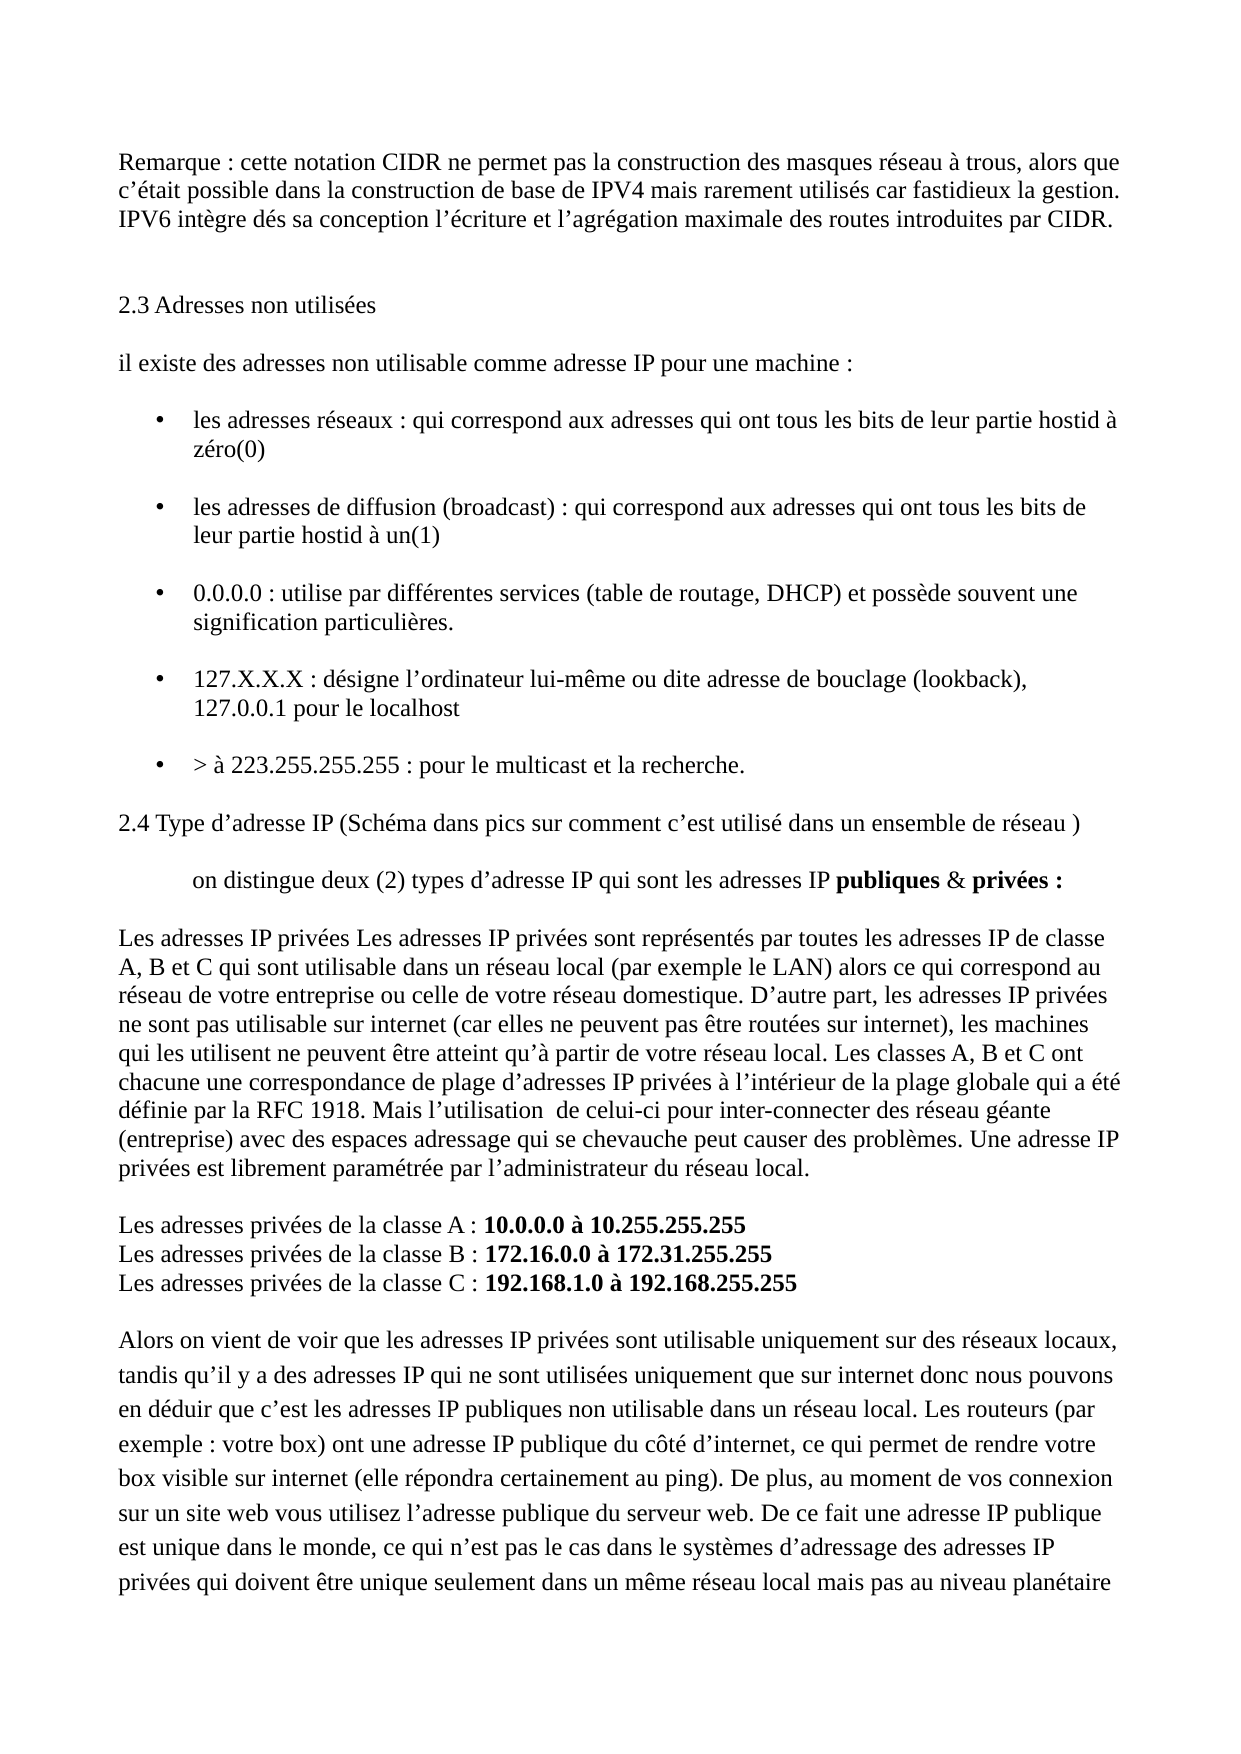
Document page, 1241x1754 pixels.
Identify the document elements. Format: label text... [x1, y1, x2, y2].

list les adresses de diffusion (broadcast) : qui correspond aux adresses qui ont tous les bits de leur partie hostid à un(1) [156, 492, 1122, 549]
text Les adresses IP privées Les adresses IP privées sont représentés par toutes les adresses IP de classe A, B et C qui sont utilisable dans un réseau local (par exemple le LAN) alors ce qui correspond au réseau de votre entreprise ou celle de votre réseau domestique. D’autre part, les adresses IP privées ne sont pas utilisable sur internet (car elles ne peuvent pas être routées sur internet), les machines qui les utilisent ne peuvent être atteint qu’à partir de votre réseau local. Les classes A, B et C ont chacune une correspondance de plage d’adresses IP privées à l’intérieur de la plage globale qui a été définie par la RFC 1918. Mais l’utilisation de celui-ci pour inter-connecter des réseau géante (entreprise) avec des espaces adressage qui se chevauche peut causer des problèmes. Une adresse IP privées est librement paramétrée par l’administrateur du réseau local. [118, 923, 1122, 1182]
list les adresses réseaux : qui correspond aux adresses qui ont tous les bits de leur partie hostid à zéro(0) [156, 406, 1122, 463]
list 0.0.0.0 : utilise par différentes services (table de routage, DHCP) et possède souvent une signification particulières. [156, 578, 1122, 636]
text il existe des adresses non utilisable comme adresse IP pour une machine : [118, 348, 1122, 377]
list 127.X.X.X : désigne l’ordinateur lui-même ou dite adresse de bouclage (lookback), 127.0.0.1 pour le localhost [156, 664, 1122, 722]
text Les adresses privées de la classe A : 10.0.0.0 à 10.255.255.255 Les adresses privées de la classe B : 172.16.0.0 à 172.31.255.255 Les adresses privées de la classe C : 192.168.1.0 à 192.168.255.255 [118, 1211, 1122, 1297]
text Alors on vient de voir que les adresses IP privées sont utilisable uniquement sur des réseaux locaux, tandis qu’il y a des adresses IP qui ne sont utilisées uniquement que sur internet donc nous pouvons en déduir que c’est les adresses IP publiques non utilisable dans un réseau local. Les routeurs (par exemple : votre box) ont une adresse IP publique du côté d’internet, ce qui permet de rendre votre box visible sur internet (elle répondra certainement au ping). De plus, au moment de vos connexion sur un site web vous utilisez l’adresse publique du serveur web. De ce fait une adresse IP publique est unique dans le monde, ce qui n’est pas le cas dans le systèmes d’adressage des adresses IP privées qui doivent être unique seulement dans un même réseau local mais pas au niveau planétaire [118, 1326, 1122, 1596]
text Remarque : cette notation CIDR ne permet pas la construction des masques réseau à trous, alors que c’était possible dans la construction de base de IPV4 mais rarement utilisés car fastidieux la gestion. [118, 147, 1122, 204]
text 2.3 Adresses non utilisées [118, 291, 1122, 319]
list > à 223.255.255.255 : pour le multicast et la recherche. [156, 751, 1122, 779]
text IPV6 intègre dés sa conception l’écriture et l’agrégation maximale des routes introduites par CIDR. [118, 204, 1122, 233]
text on distingue deux (2) types d’adresse IP qui sont les adresses IP publiques & privées : [118, 866, 1122, 894]
text 2.4 Type d’adresse IP (Schéma dans pics sur comment c’est utilisé dans un ensemble de réseau ) [118, 808, 1122, 837]
